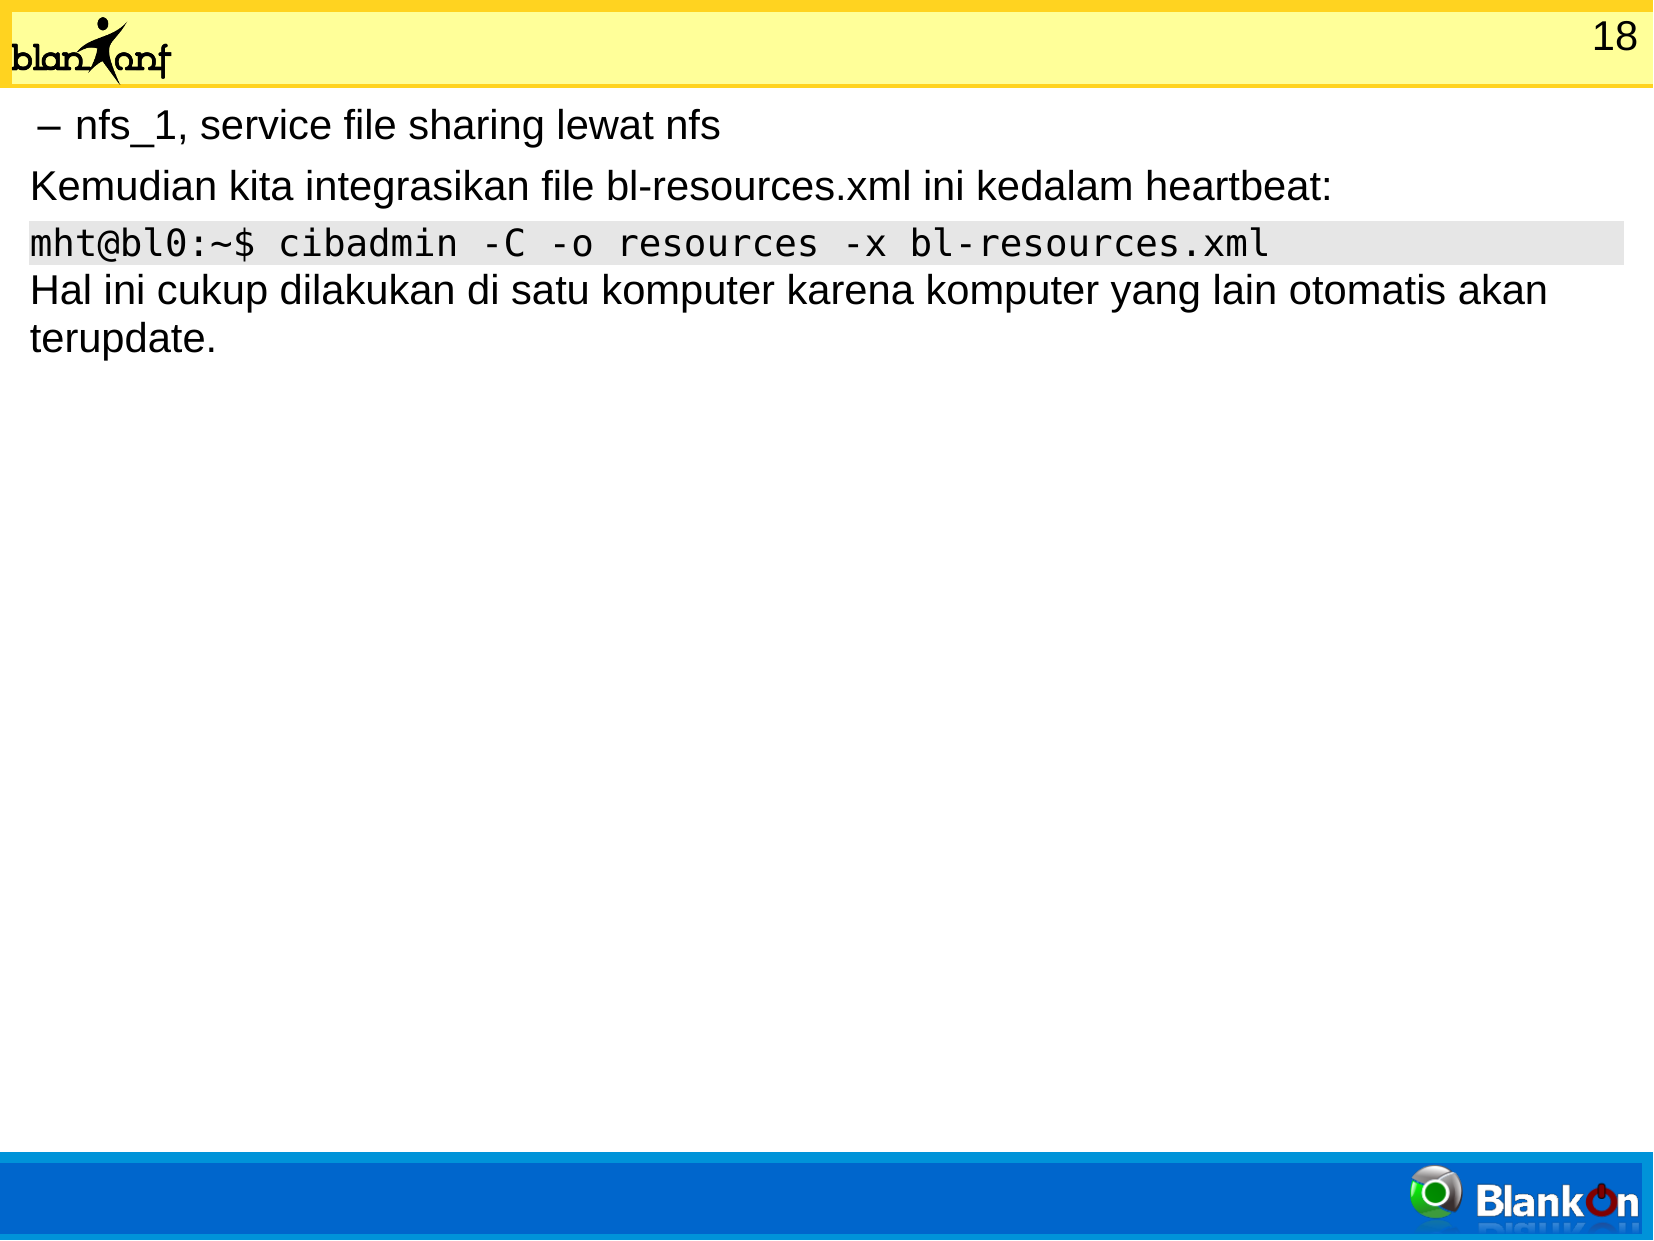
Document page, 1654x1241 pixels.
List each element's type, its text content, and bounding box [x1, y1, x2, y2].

picture [1405, 1164, 1641, 1233]
text Hal ini cukup dilakukan di satu komputer karena komputer yang lain otomatis akan terupdate. [29, 265, 1624, 361]
text Kemudian kita integrasikan file bl-resources.xml ini kedalam heartbeat: [29, 161, 1624, 209]
list nfs_1, service file sharing lewat nfs [37, 100, 1653, 148]
picture [11, 17, 172, 85]
text mht@bl0:~$ cibadmin -C -o resources -x bl-resources.xml [29, 221, 1624, 265]
